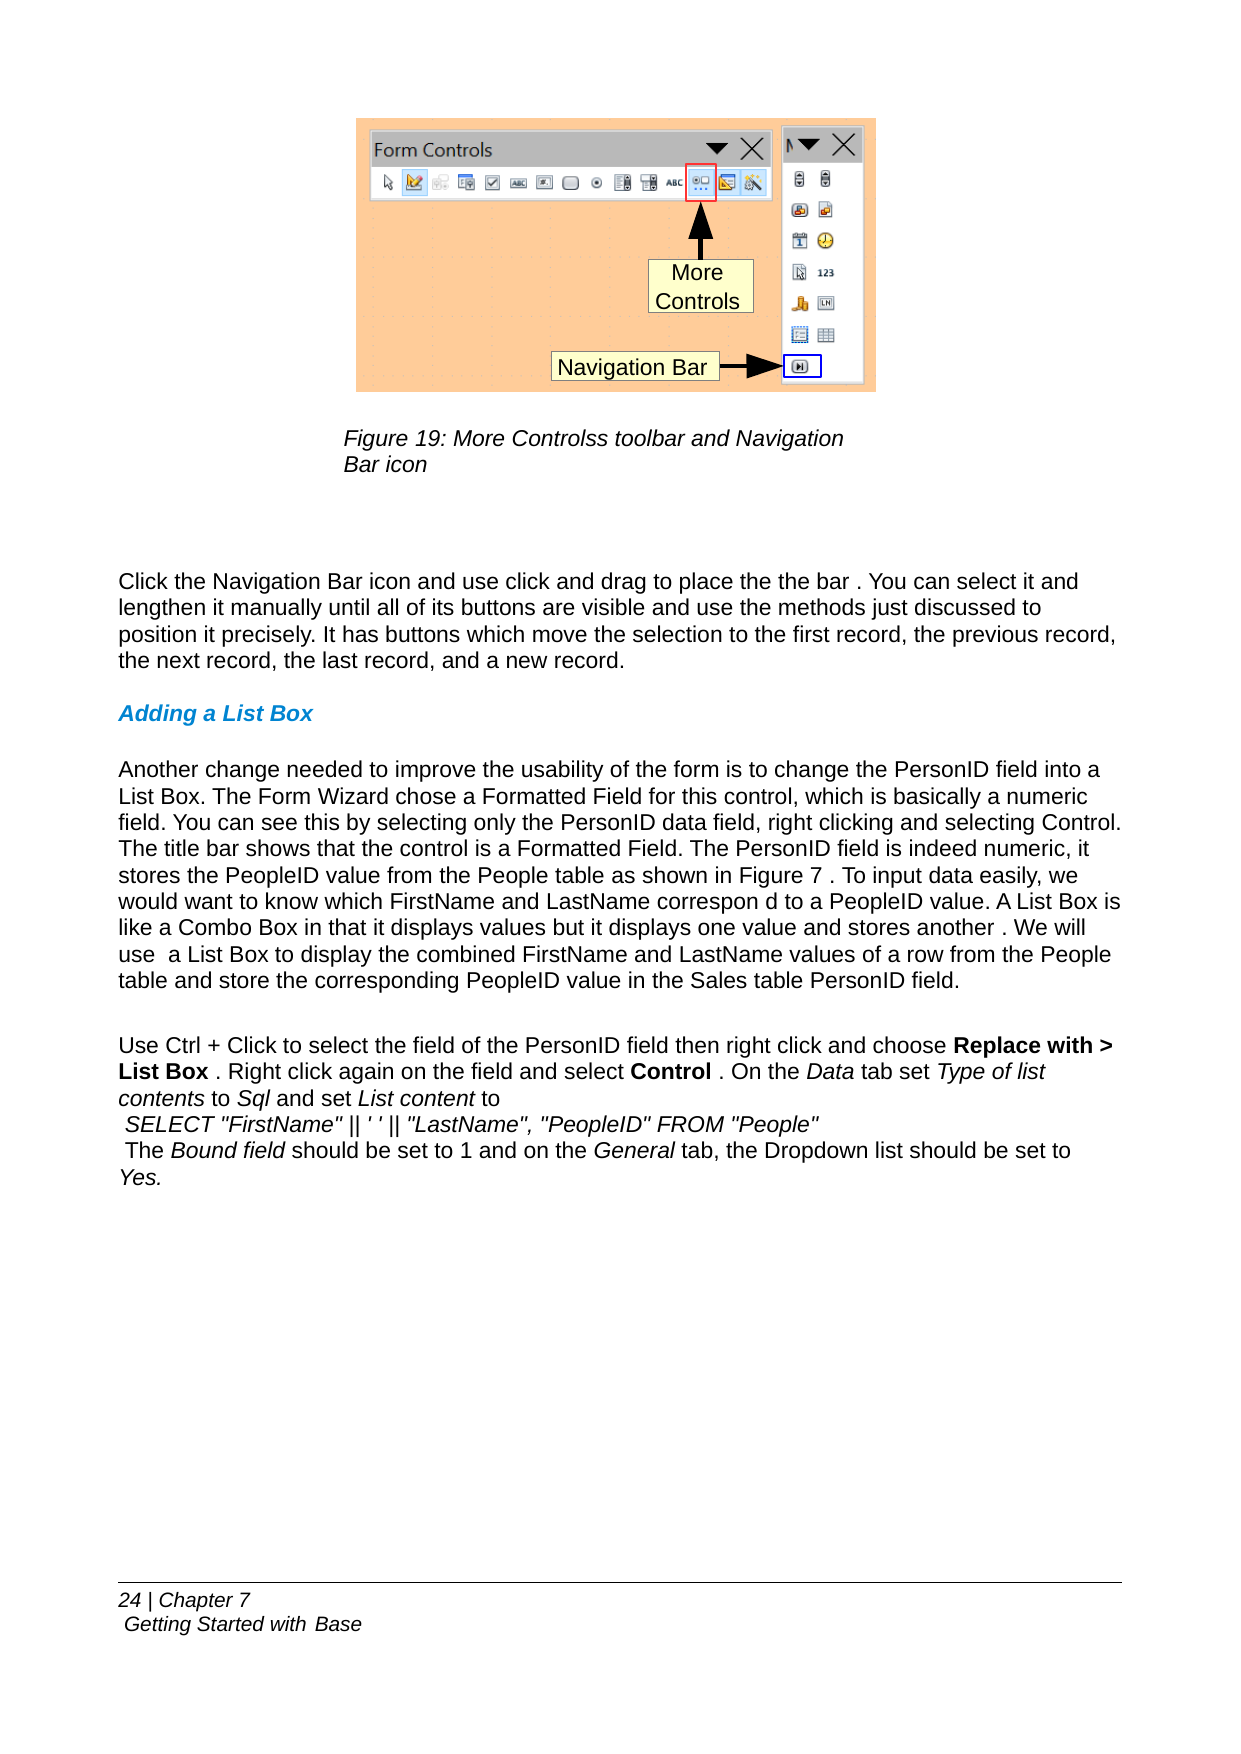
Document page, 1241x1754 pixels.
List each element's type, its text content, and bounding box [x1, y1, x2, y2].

text Another change needed to improve the usability of the form is to change the PersonID field into a List Box. The Form Wizard chose a Formatted Field for this control, which is basically a numeric field. You can see this by selecting only the PersonID data field, right clicking and selecting Control. The title bar shows that the control is a Formatted Field. The PersonID field is indeed numeric, it stores the PeopleID value from the People table as shown in Figure 7 . To input data easily, we would want to know which FirstName and LastName correspon d to a PeopleID value. A List Box is like a Combo Box in that it displays values but it displays one value and stores another . We will use a List Box to display the combined FirstName and LastName values of a row from the People table and store the corresponding PeopleID value in the Sales table PersonID field. [118, 756, 1122, 993]
text Click the Navigation Bar icon and use click and drag to place the the bar . You can select it and lengthen it manually until all of its buttons are visible and use the methods just discussed to position it precisely. It has buttons which move the selection to the first record, the previous record, the next record, the last record, and a new record. [118, 568, 1122, 673]
text Figure 19: More Controlss toolbar and Navigation Bar icon [343, 425, 863, 477]
subtitle Adding a List Box [118, 700, 1122, 726]
text Use Ctrl + Click to select the field of the PersonID field then right click and choose Replace with > List Box . Right click again on the field and select Control . On the Data tab set Type of list contents to Sql and set List content to SELECT "FirstName" || ' ' || "LastName", "PeopleID" FROM "People" The Bound field should be set to 1 and on the General tab, the Dropdown list should be set to Yes. [118, 1032, 1122, 1190]
picture [356, 118, 876, 392]
